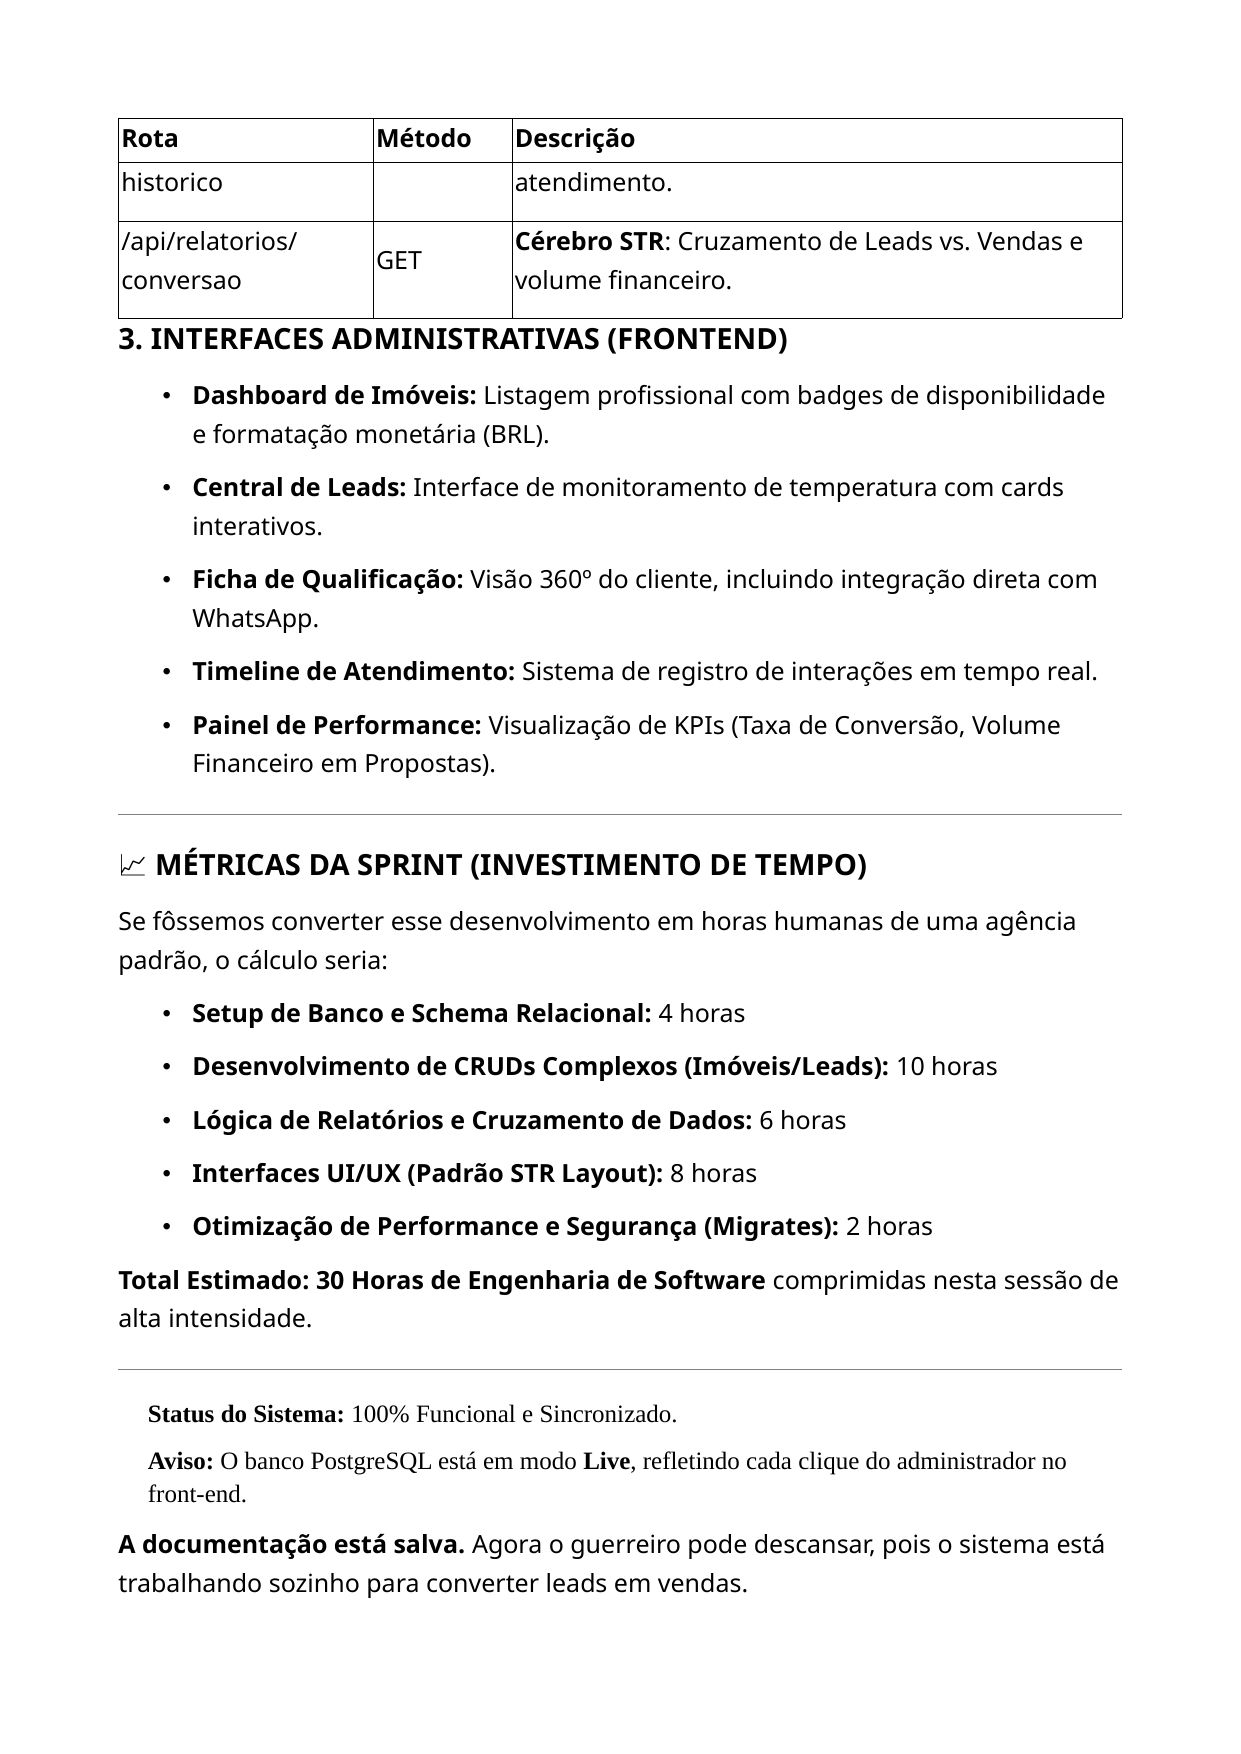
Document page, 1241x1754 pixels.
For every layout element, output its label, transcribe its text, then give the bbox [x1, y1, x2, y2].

table_cell [374, 163, 512, 221]
table_header Descrição [513, 119, 1122, 162]
text Status do Sistema: 100% Funcional e Sincronizado. [148, 1399, 1122, 1427]
list Desenvolvimento de CRUDs Complexos (Imóveis/Leads): 10 horas [162, 1049, 1122, 1083]
list Dashboard de Imóveis: Listagem profissional com badges de disponibilidade e formatação monetária (BRL). [162, 378, 1122, 451]
list Otimização de Performance e Segurança (Migrates): 2 horas [162, 1209, 1122, 1243]
list Central de Leads: Interface de monitoramento de temperatura com cards interativos. [162, 470, 1122, 543]
table_header Método [374, 119, 512, 162]
subtitle 📈 MÉTRICAS DA SPRINT (INVESTIMENTO DE TEMPO) [118, 844, 1122, 883]
text Aviso: O banco PostgreSQL está em modo Live, refletindo cada clique do administrador no front-end. [148, 1446, 1122, 1508]
table_cell Cérebro STR: Cruzamento de Leads vs. Vendas e volume financeiro. [513, 222, 1122, 318]
list Painel de Performance: Visualização de KPIs (Taxa de Conversão, Volume Financeiro em Propostas). [162, 707, 1122, 780]
text Se fôssemos converter esse desenvolvimento em horas humanas de uma agência padrão, o cálculo seria: [118, 903, 1122, 976]
table_header Rota [119, 119, 373, 162]
subtitle 3. INTERFACES ADMINISTRATIVAS (FRONTEND) [118, 319, 1122, 358]
list Lógica de Relatórios e Cruzamento de Dados: 6 horas [162, 1102, 1122, 1136]
table_cell atendimento. [513, 163, 1122, 221]
text A documentação está salva. Agora o guerreiro pode descansar, pois o sistema está trabalhando sozinho para converter leads em vendas. [118, 1527, 1122, 1600]
table_cell GET [374, 222, 512, 318]
list Ficha de Qualificação: Visão 360º do cliente, incluindo integração direta com WhatsApp. [162, 562, 1122, 635]
list Interfaces UI/UX (Padrão STR Layout): 8 horas [162, 1156, 1122, 1190]
text Total Estimado: 30 Horas de Engenharia de Software comprimidas nesta sessão de alta intensidade. [118, 1262, 1122, 1335]
list Timeline de Atendimento: Sistema de registro de interações em tempo real. [162, 654, 1122, 688]
list Setup de Banco e Schema Relacional: 4 horas [162, 996, 1122, 1030]
table_cell historico [119, 163, 373, 221]
table_cell /api/relatorios/conversao [119, 222, 373, 318]
